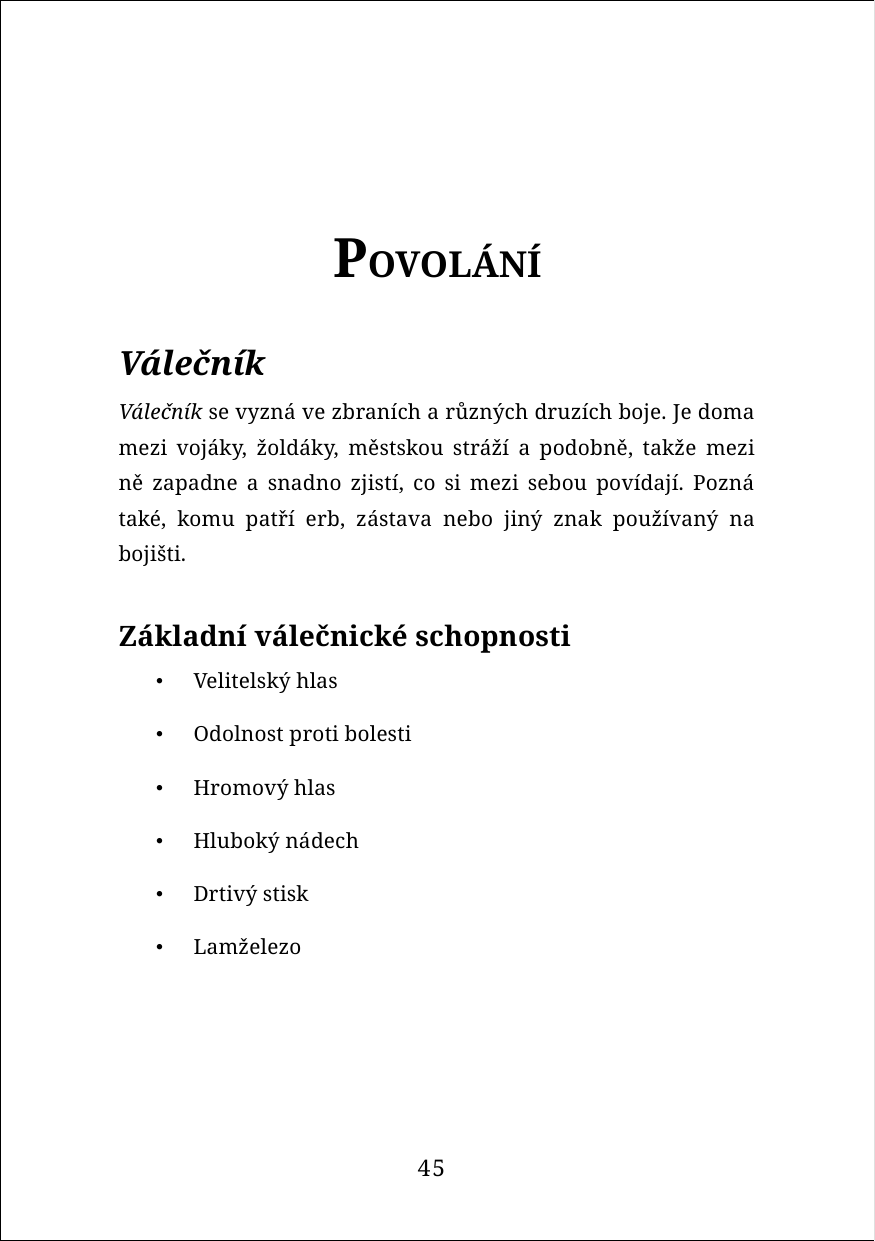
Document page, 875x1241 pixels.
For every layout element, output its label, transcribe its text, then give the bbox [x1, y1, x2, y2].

subtitle Válečník [118, 340, 756, 386]
subtitle Základní válečnické schopnosti [118, 616, 756, 654]
list Hluboký nádech [156, 826, 756, 854]
list Odolnost proti bolesti [156, 719, 756, 748]
list Lamželezo [156, 932, 756, 961]
text Válečník se vyzná ve zbraních a různých druzích boje. Je doma mezi vojáky, žoldáky, městskou stráží a podobně, takže mezi ně zapadne a snadno zjistí, co si mezi sebou povídají. Pozná také, komu patří erb, zástava nebo jiný znak používaný na bojišti. [118, 397, 756, 568]
list Hromový hlas [156, 773, 756, 801]
list Drtivý stisk [156, 879, 756, 908]
subtitle Povolání [118, 219, 756, 293]
list Velitelský hlas [156, 666, 756, 695]
